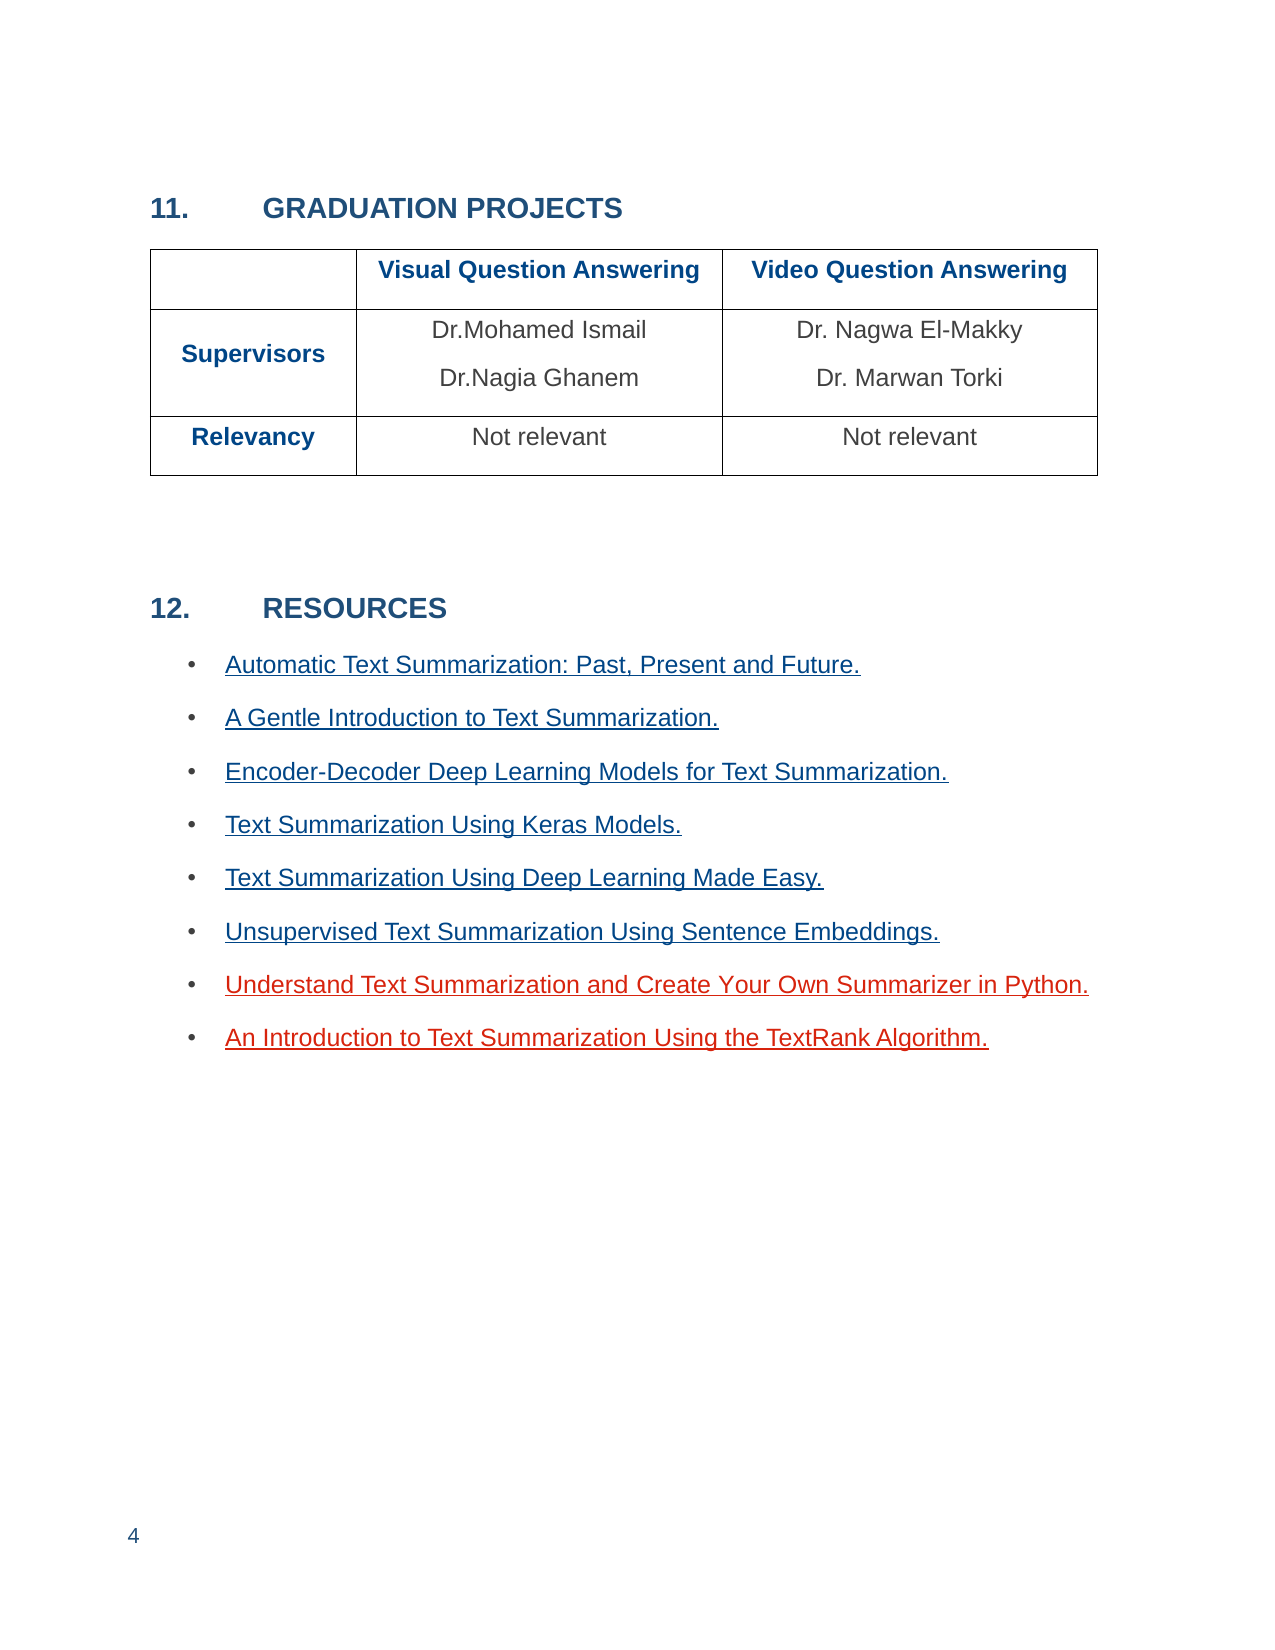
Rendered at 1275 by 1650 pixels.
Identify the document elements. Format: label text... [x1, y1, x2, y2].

table_cell Supervisors [151, 310, 356, 416]
table_cell Relevancy [151, 417, 356, 475]
subtitle Graduation Projects [150, 191, 1125, 224]
table_cell Dr.Mohamed Ismail Dr.Nagia Ghanem [357, 310, 722, 416]
table_cell Not relevant [723, 417, 1097, 475]
table_cell Dr. Nagwa El-Makky Dr. Marwan Torki [723, 310, 1097, 416]
list Understand Text Summarization and Create Your Own Summarizer in Python. [187, 970, 1125, 999]
list Automatic Text Summarization: Past, Present and Future. [187, 650, 1125, 679]
list Encoder-Decoder Deep Learning Models for Text Summarization. [187, 757, 1125, 786]
list A Gentle Introduction to Text Summarization. [187, 703, 1125, 732]
list Text Summarization Using Keras Models. [187, 810, 1125, 839]
table_header Visual Question Answering [357, 250, 722, 309]
subtitle Resources [150, 591, 1125, 625]
list Text Summarization Using Deep Learning Made Easy. [187, 863, 1125, 892]
table_header [151, 250, 356, 309]
table_cell Not relevant [357, 417, 722, 475]
list An Introduction to Text Summarization Using the TextRank Algorithm. [187, 1023, 1125, 1052]
list Unsupervised Text Summarization Using Sentence Embeddings. [187, 917, 1125, 946]
table_header Video Question Answering [723, 250, 1097, 309]
